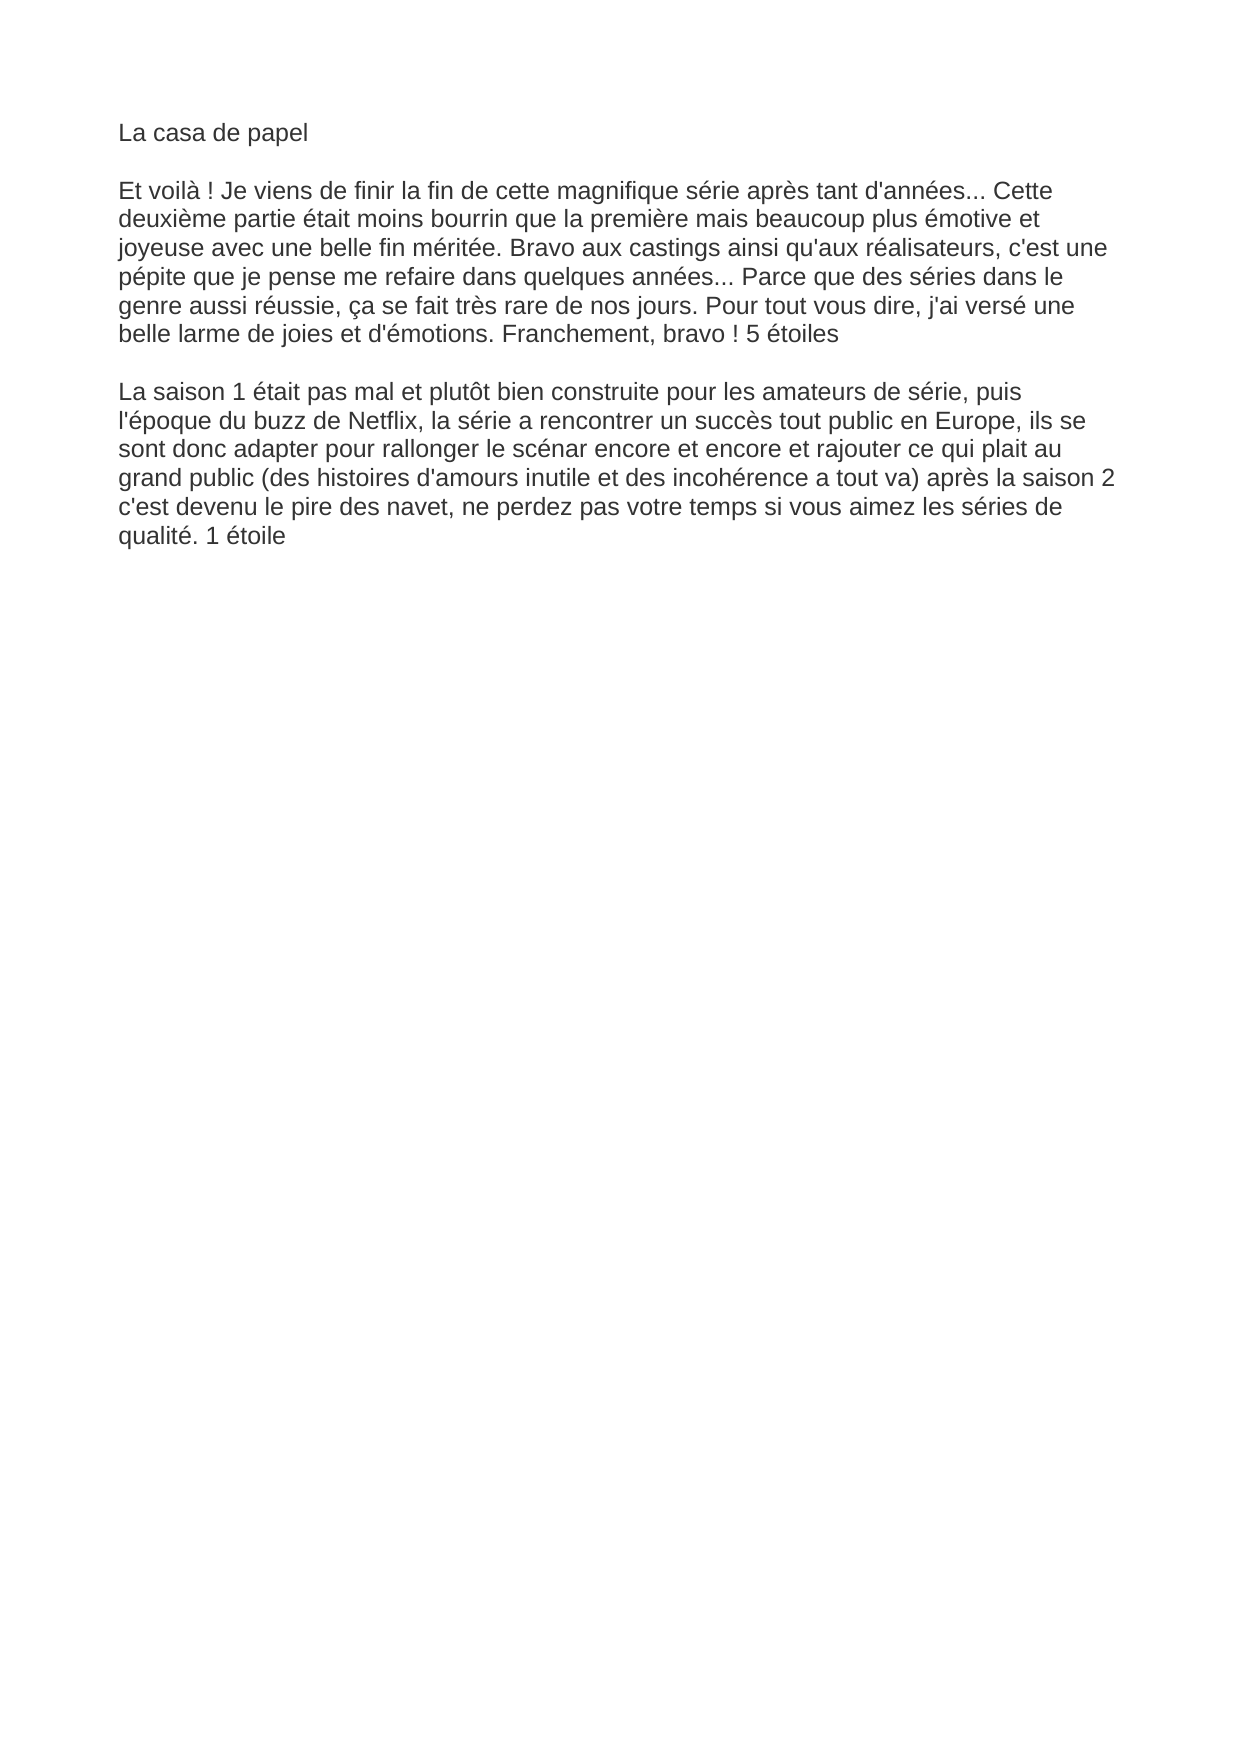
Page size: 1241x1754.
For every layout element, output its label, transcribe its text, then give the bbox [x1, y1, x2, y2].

text La saison 1 était pas mal et plutôt bien construite pour les amateurs de série, puis l'époque du buzz de Netflix, la série a rencontrer un succès tout public en Europe, ils se sont donc adapter pour rallonger le scénar encore et encore et rajouter ce qui plait au grand public (des histoires d'amours inutile et des incohérence a tout va) après la saison 2 c'est devenu le pire des navet, ne perdez pas votre temps si vous aimez les séries de qualité. 1 étoile [118, 377, 1122, 549]
text La casa de papel [118, 118, 1122, 147]
text Et voilà ! Je viens de finir la fin de cette magnifique série après tant d'années... Cette deuxième partie était moins bourrin que la première mais beaucoup plus émotive et joyeuse avec une belle fin méritée. Bravo aux castings ainsi qu'aux réalisateurs, c'est une pépite que je pense me refaire dans quelques années... Parce que des séries dans le genre aussi réussie, ça se fait très rare de nos jours. Pour tout vous dire, j'ai versé une belle larme de joies et d'émotions. Franchement, bravo ! 5 étoiles [118, 176, 1122, 348]
